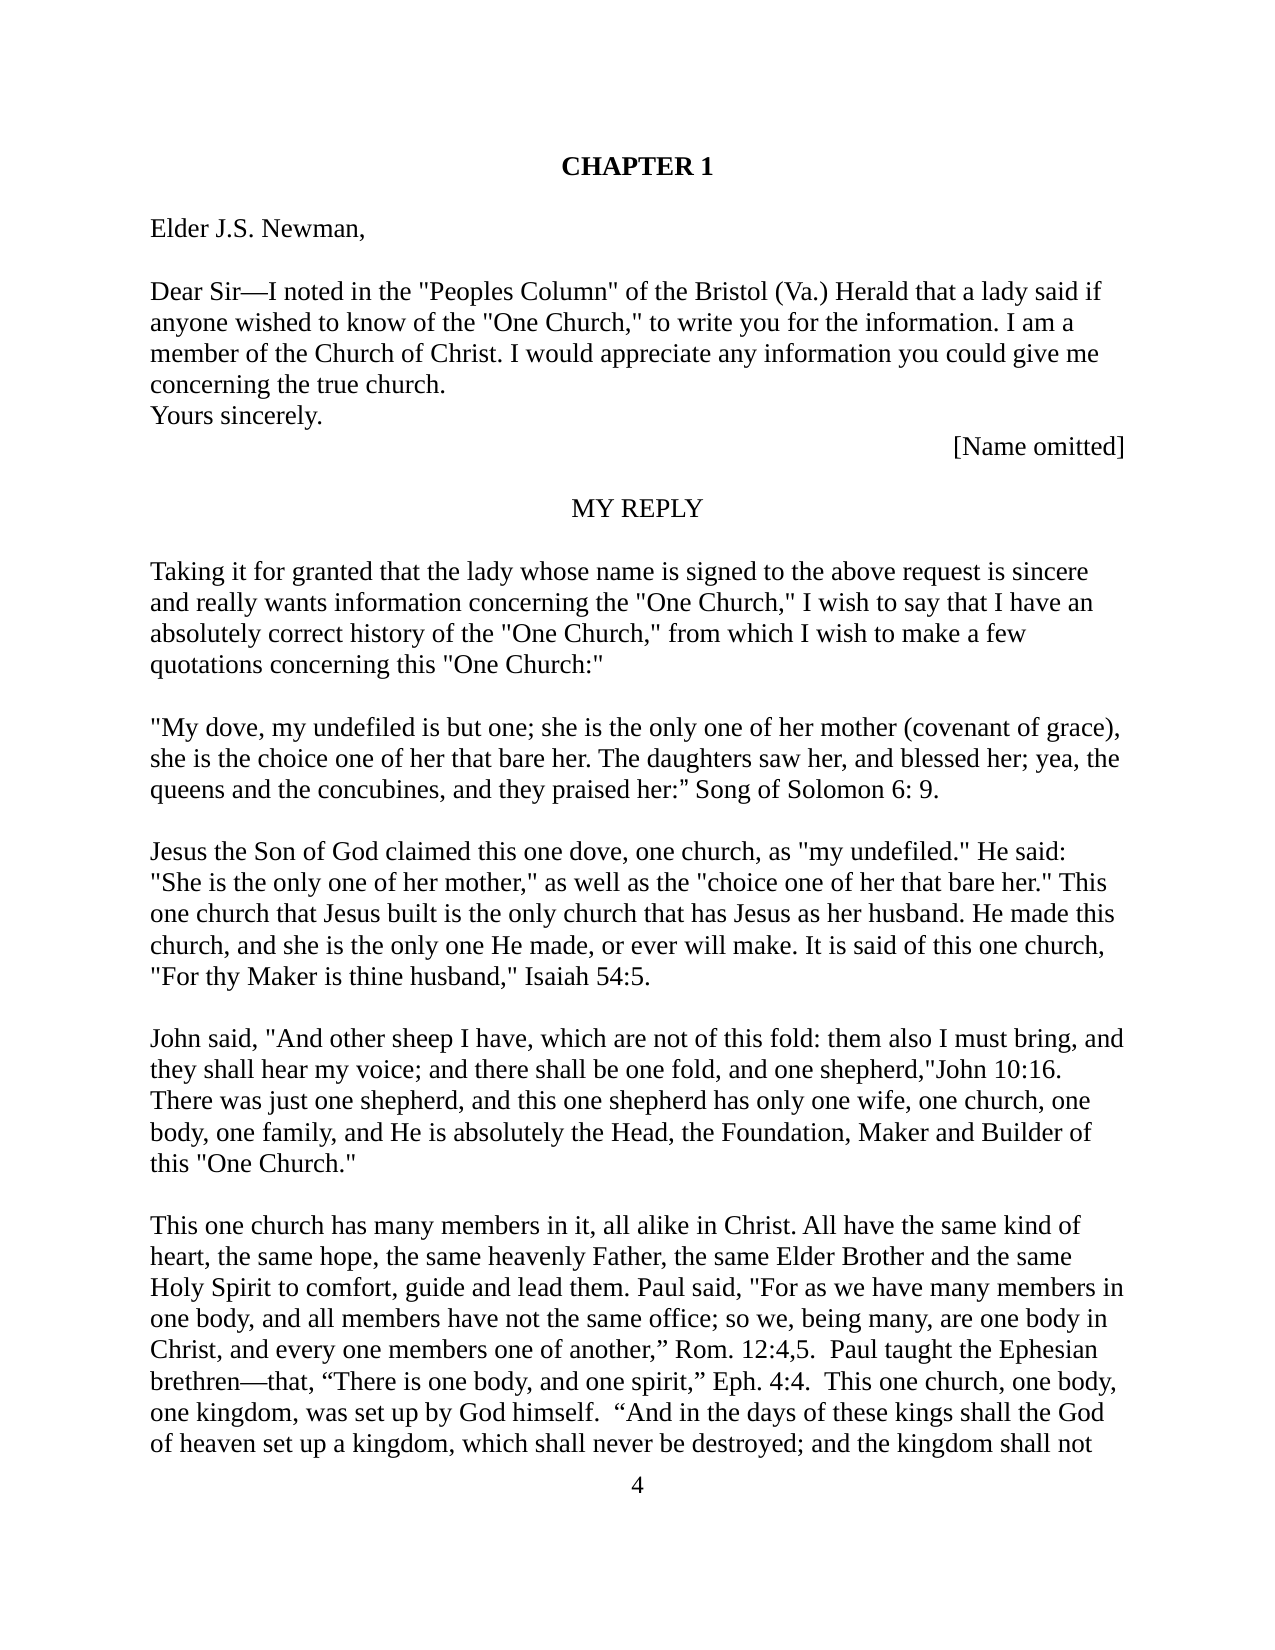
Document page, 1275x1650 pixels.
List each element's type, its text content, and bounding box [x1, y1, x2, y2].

text Dear Sir—I noted in the "Peoples Column" of the Bristol (Va.) Herald that a lady said if anyone wished to know of the "One Church," to write you for the information. I am a member of the Church of Christ. I would appreciate any information you could give me concerning the true church. [150, 274, 1125, 399]
text [Name omitted] [150, 430, 1125, 461]
text John said, "And other sheep I have, which are not of this fold: them also I must bring, and they shall hear my voice; and there shall be one fold, and one shepherd,"John 10:16. There was just one shepherd, and this one shepherd has only one wife, one church, one body, one family, and He is absolutely the Head, the Foundation, Maker and Builder of this "One Church." [150, 1022, 1125, 1178]
text This one church has many members in it, all alike in Christ. All have the same kind of heart, the same hope, the same heavenly Father, the same Elder Brother and the same Holy Spirit to comfort, guide and lead them. Paul said, "For as we have many members in one body, and all members have not the same office; so we, being many, are one body in Christ, and every one members one of another,” Rom. 12:4,5. Paul taught the Ephesian brethren—that, “There is one body, and one spirit,” Eph. 4:4. This one church, one body, one kingdom, was set up by God himself. “And in the days of these kings shall the God of heaven set up a kingdom, which shall never be destroyed; and the kingdom shall not [150, 1209, 1125, 1458]
text CHAPTER 1 [150, 150, 1125, 181]
text Elder J.S. Newman, [150, 212, 1125, 243]
text Taking it for granted that the lady whose name is signed to the above request is sincere and really wants information concerning the "One Church," I wish to say that I have an absolutely correct history of the "One Church," from which I wish to make a few quotations concerning this "One Church:" [150, 555, 1125, 679]
text MY REPLY [150, 493, 1125, 524]
text "My dove, my undefiled is but one; she is the only one of her mother (covenant of grace), she is the choice one of her that bare her. The daughters saw her, and blessed her; yea, the queens and the concubines, and they praised her:” Song of Solomon 6: 9. [150, 711, 1125, 804]
text Yours sincerely. [150, 399, 1125, 430]
text Jesus the Son of God claimed this one dove, one church, as "my undefiled." He said: "She is the only one of her mother," as well as the "choice one of her that bare her." This one church that Jesus built is the only church that has Jesus as her husband. He made this church, and she is the only one He made, or ever will make. It is said of this one church, "For thy Maker is thine husband," Isaiah 54:5. [150, 835, 1125, 991]
